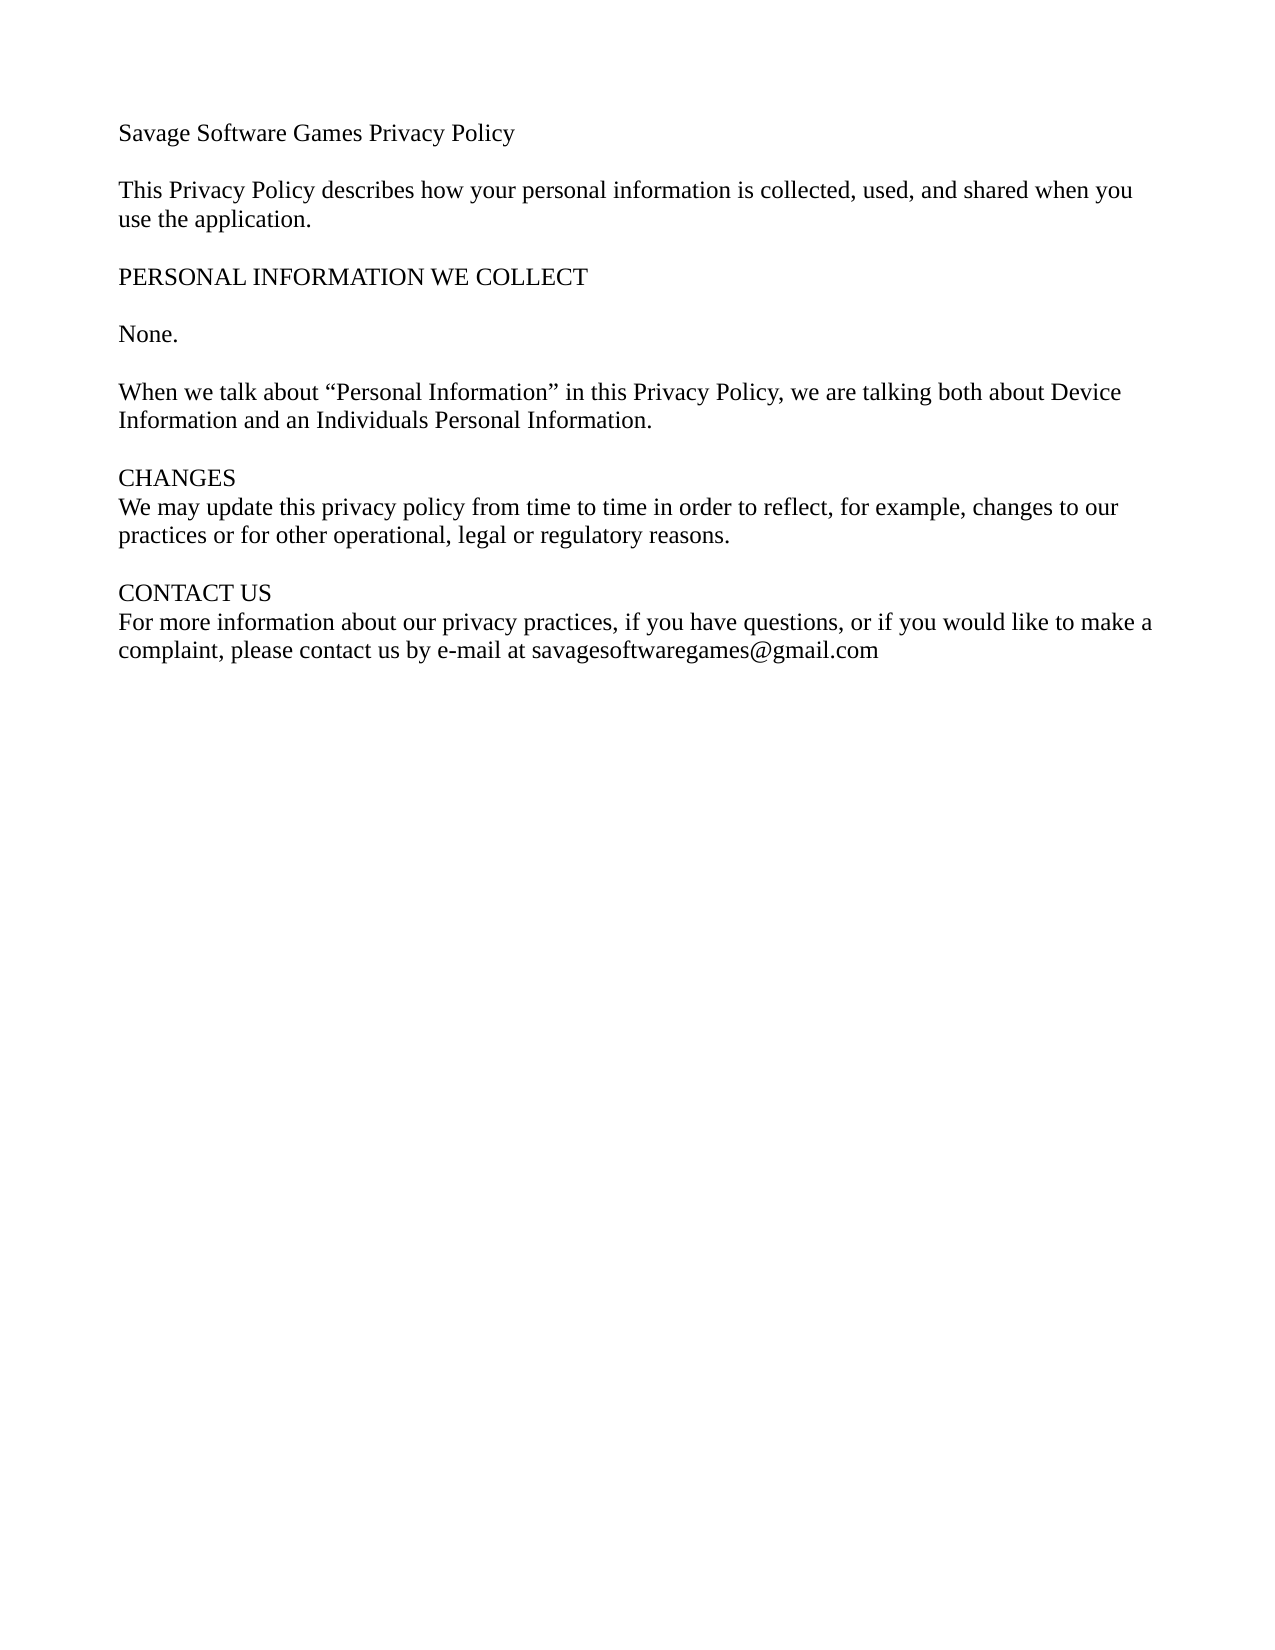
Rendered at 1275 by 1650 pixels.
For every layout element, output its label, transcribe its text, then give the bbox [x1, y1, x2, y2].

text We may update this privacy policy from time to time in order to reflect, for example, changes to our practices or for other operational, legal or regulatory reasons. [118, 492, 1157, 549]
text PERSONAL INFORMATION WE COLLECT [118, 262, 1157, 291]
text When we talk about “Personal Information” in this Privacy Policy, we are talking both about Device Information and an Individuals Personal Information. [118, 377, 1157, 434]
text CONTACT US [118, 578, 1157, 607]
text This Privacy Policy describes how your personal information is collected, used, and shared when you use the application. [118, 176, 1157, 233]
text CHANGES [118, 463, 1157, 492]
text For more information about our privacy practices, if you have questions, or if you would like to make a complaint, please contact us by e-mail at savagesoftwaregames@gmail.com [118, 607, 1157, 664]
text None. [118, 319, 1157, 348]
text Savage Software Games Privacy Policy [118, 118, 1157, 147]
